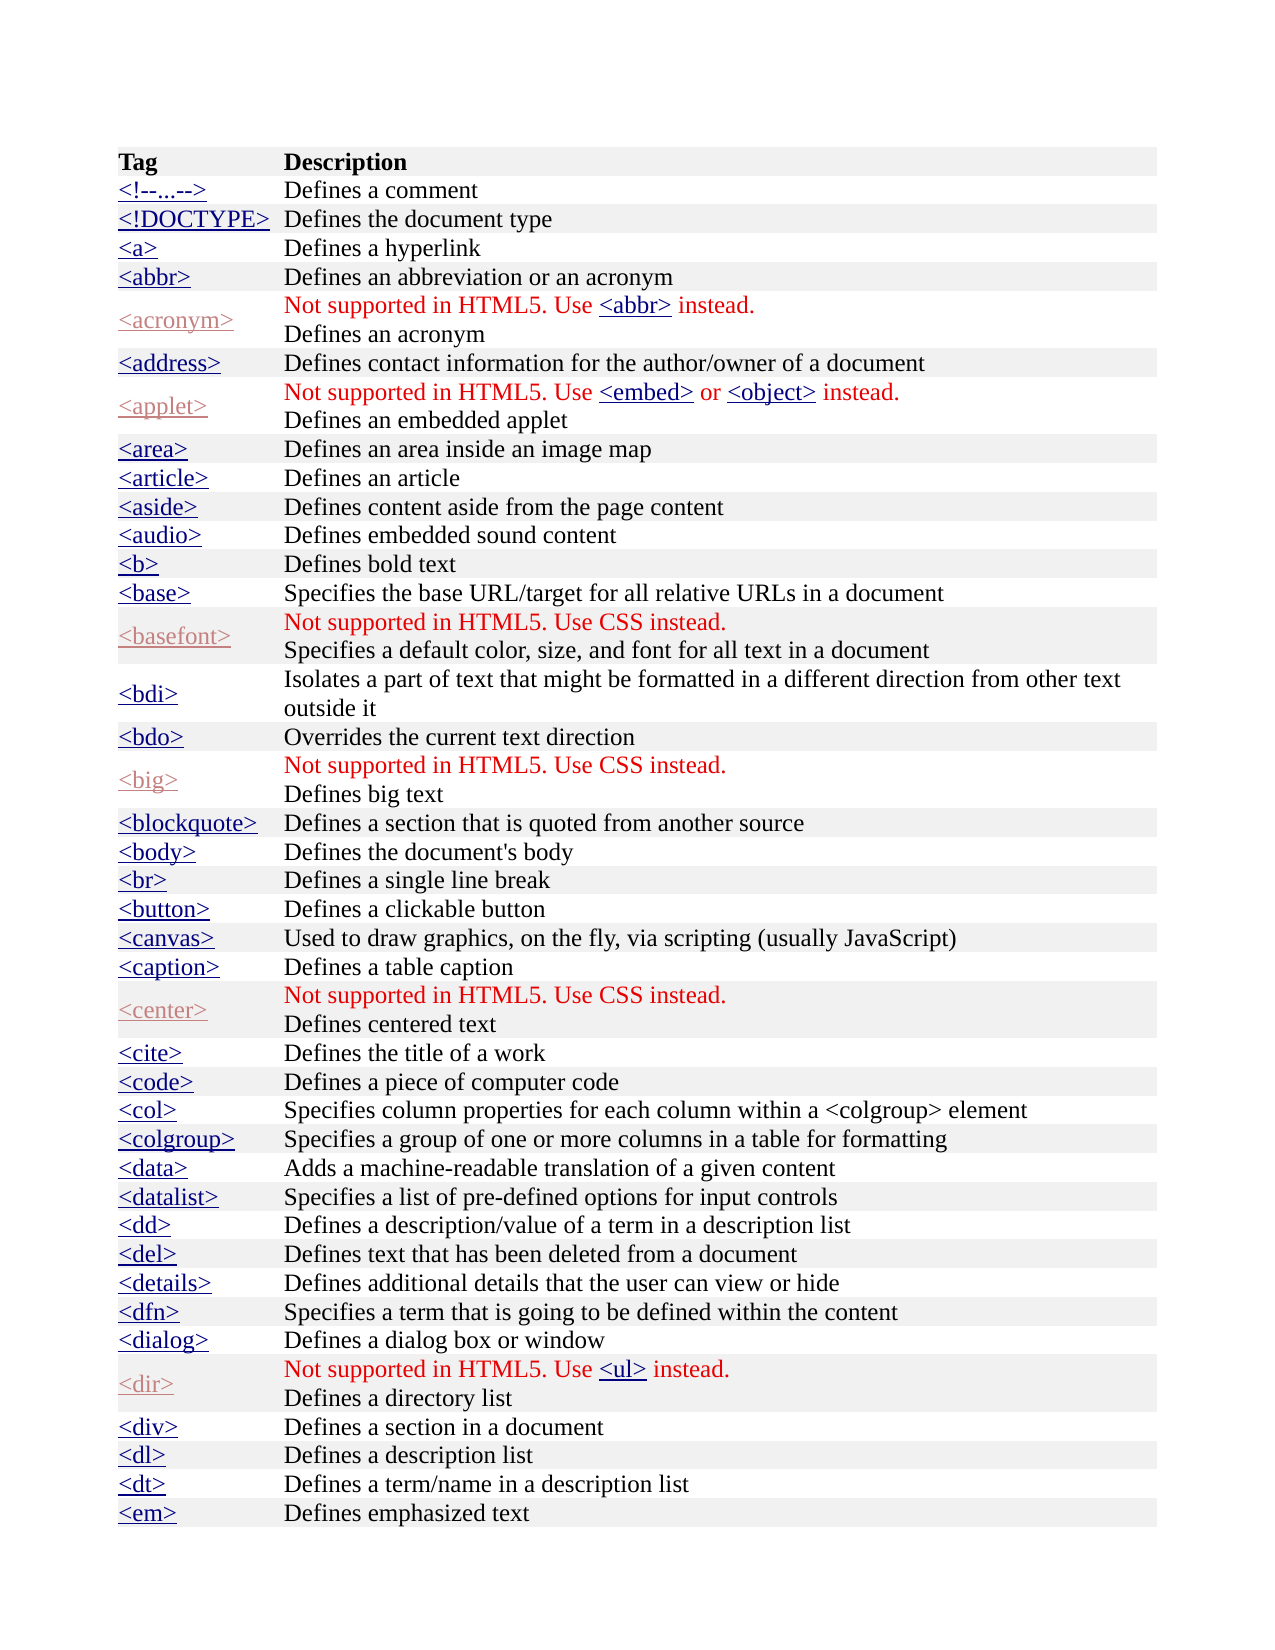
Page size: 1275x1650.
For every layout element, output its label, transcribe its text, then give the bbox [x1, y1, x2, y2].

table_cell <colgroup> [118, 1124, 284, 1153]
table_cell <dd> [118, 1211, 284, 1239]
table_cell <caption> [118, 952, 284, 981]
table_cell <article> [118, 463, 284, 492]
table_cell <b> [118, 549, 284, 578]
table_cell Defines a section that is quoted from another source [284, 808, 1157, 837]
table_cell Defines additional details that the user can view or hide [284, 1268, 1157, 1297]
table_cell <dl> [118, 1441, 284, 1469]
table_cell Specifies a term that is going to be defined within the content [284, 1297, 1157, 1326]
table_cell Defines content aside from the page content [284, 492, 1157, 521]
table_cell Defines a description/value of a term in a description list [284, 1211, 1157, 1239]
table_cell Defines the document's body [284, 837, 1157, 866]
table_cell Defines the title of a work [284, 1038, 1157, 1067]
table_cell Defines the document type [284, 204, 1157, 233]
table_cell Defines contact information for the author/owner of a document [284, 348, 1157, 377]
table_cell Used to draw graphics, on the fly, via scripting (usually JavaScript) [284, 923, 1157, 952]
table_cell <applet> [118, 377, 284, 434]
table_cell Defines text that has been deleted from a document [284, 1239, 1157, 1268]
table_cell <!DOCTYPE> [118, 204, 284, 233]
table_header Tag [118, 147, 284, 176]
table_cell <aside> [118, 492, 284, 521]
table_cell Specifies a list of pre-defined options for input controls [284, 1182, 1157, 1211]
table_cell <base> [118, 578, 284, 607]
table_cell <dt> [118, 1469, 284, 1498]
table_cell <audio> [118, 521, 284, 549]
table_cell <datalist> [118, 1182, 284, 1211]
table_header Description [284, 147, 1157, 176]
table_cell Specifies the base URL/target for all relative URLs in a document [284, 578, 1157, 607]
table_cell Defines emphasized text [284, 1498, 1157, 1527]
table_cell Defines a table caption [284, 952, 1157, 981]
table_cell <data> [118, 1153, 284, 1182]
table_cell Adds a machine-readable translation of a given content [284, 1153, 1157, 1182]
table_cell Defines a comment [284, 176, 1157, 204]
table_cell Defines a description list [284, 1441, 1157, 1469]
table_cell Defines a piece of computer code [284, 1067, 1157, 1096]
table_cell <big> [118, 751, 284, 808]
table_cell <acronym> [118, 291, 284, 348]
table_cell <basefont> [118, 607, 284, 664]
table_cell <br> [118, 866, 284, 894]
table_cell <blockquote> [118, 808, 284, 837]
table_cell <address> [118, 348, 284, 377]
table_cell <bdi> [118, 664, 284, 722]
table_cell <canvas> [118, 923, 284, 952]
table_cell Not supported in HTML5. Use CSS instead. Specifies a default color, size, and font for all text in a document [284, 607, 1157, 664]
table_cell <!--...--> [118, 176, 284, 204]
table_cell <a> [118, 233, 284, 262]
table_cell Defines bold text [284, 549, 1157, 578]
table_cell Not supported in HTML5. Use <embed> or <object> instead. Defines an embedded applet [284, 377, 1157, 434]
table_cell <area> [118, 434, 284, 463]
table_cell <button> [118, 894, 284, 923]
table_cell <div> [118, 1412, 284, 1441]
table_cell Defines a hyperlink [284, 233, 1157, 262]
table_cell Not supported in HTML5. Use CSS instead. Defines big text [284, 751, 1157, 808]
table_cell Overrides the current text direction [284, 722, 1157, 751]
table_cell Not supported in HTML5. Use <ul> instead. Defines a directory list [284, 1354, 1157, 1412]
table_cell <del> [118, 1239, 284, 1268]
table_cell <cite> [118, 1038, 284, 1067]
table_cell <details> [118, 1268, 284, 1297]
table_cell Defines a clickable button [284, 894, 1157, 923]
table_cell Specifies column properties for each column within a <colgroup> element [284, 1096, 1157, 1124]
table_cell <bdo> [118, 722, 284, 751]
table_cell <em> [118, 1498, 284, 1527]
table_cell Defines a section in a document [284, 1412, 1157, 1441]
table_cell Defines embedded sound content [284, 521, 1157, 549]
table_cell Defines an area inside an image map [284, 434, 1157, 463]
table_cell <body> [118, 837, 284, 866]
table_cell Defines an abbreviation or an acronym [284, 262, 1157, 291]
table_cell Defines a dialog box or window [284, 1326, 1157, 1354]
table_cell <center> [118, 981, 284, 1038]
table_cell Defines a term/name in a description list [284, 1469, 1157, 1498]
table_cell Not supported in HTML5. Use CSS instead. Defines centered text [284, 981, 1157, 1038]
table_cell Specifies a group of one or more columns in a table for formatting [284, 1124, 1157, 1153]
table_cell Defines a single line break [284, 866, 1157, 894]
table_cell <dialog> [118, 1326, 284, 1354]
table_cell Isolates a part of text that might be formatted in a different direction from other text outside it [284, 664, 1157, 722]
table_cell <code> [118, 1067, 284, 1096]
table_cell <abbr> [118, 262, 284, 291]
table_cell <dfn> [118, 1297, 284, 1326]
table_cell <dir> [118, 1354, 284, 1412]
table_cell <col> [118, 1096, 284, 1124]
table_cell Defines an article [284, 463, 1157, 492]
table_cell Not supported in HTML5. Use <abbr> instead. Defines an acronym [284, 291, 1157, 348]
